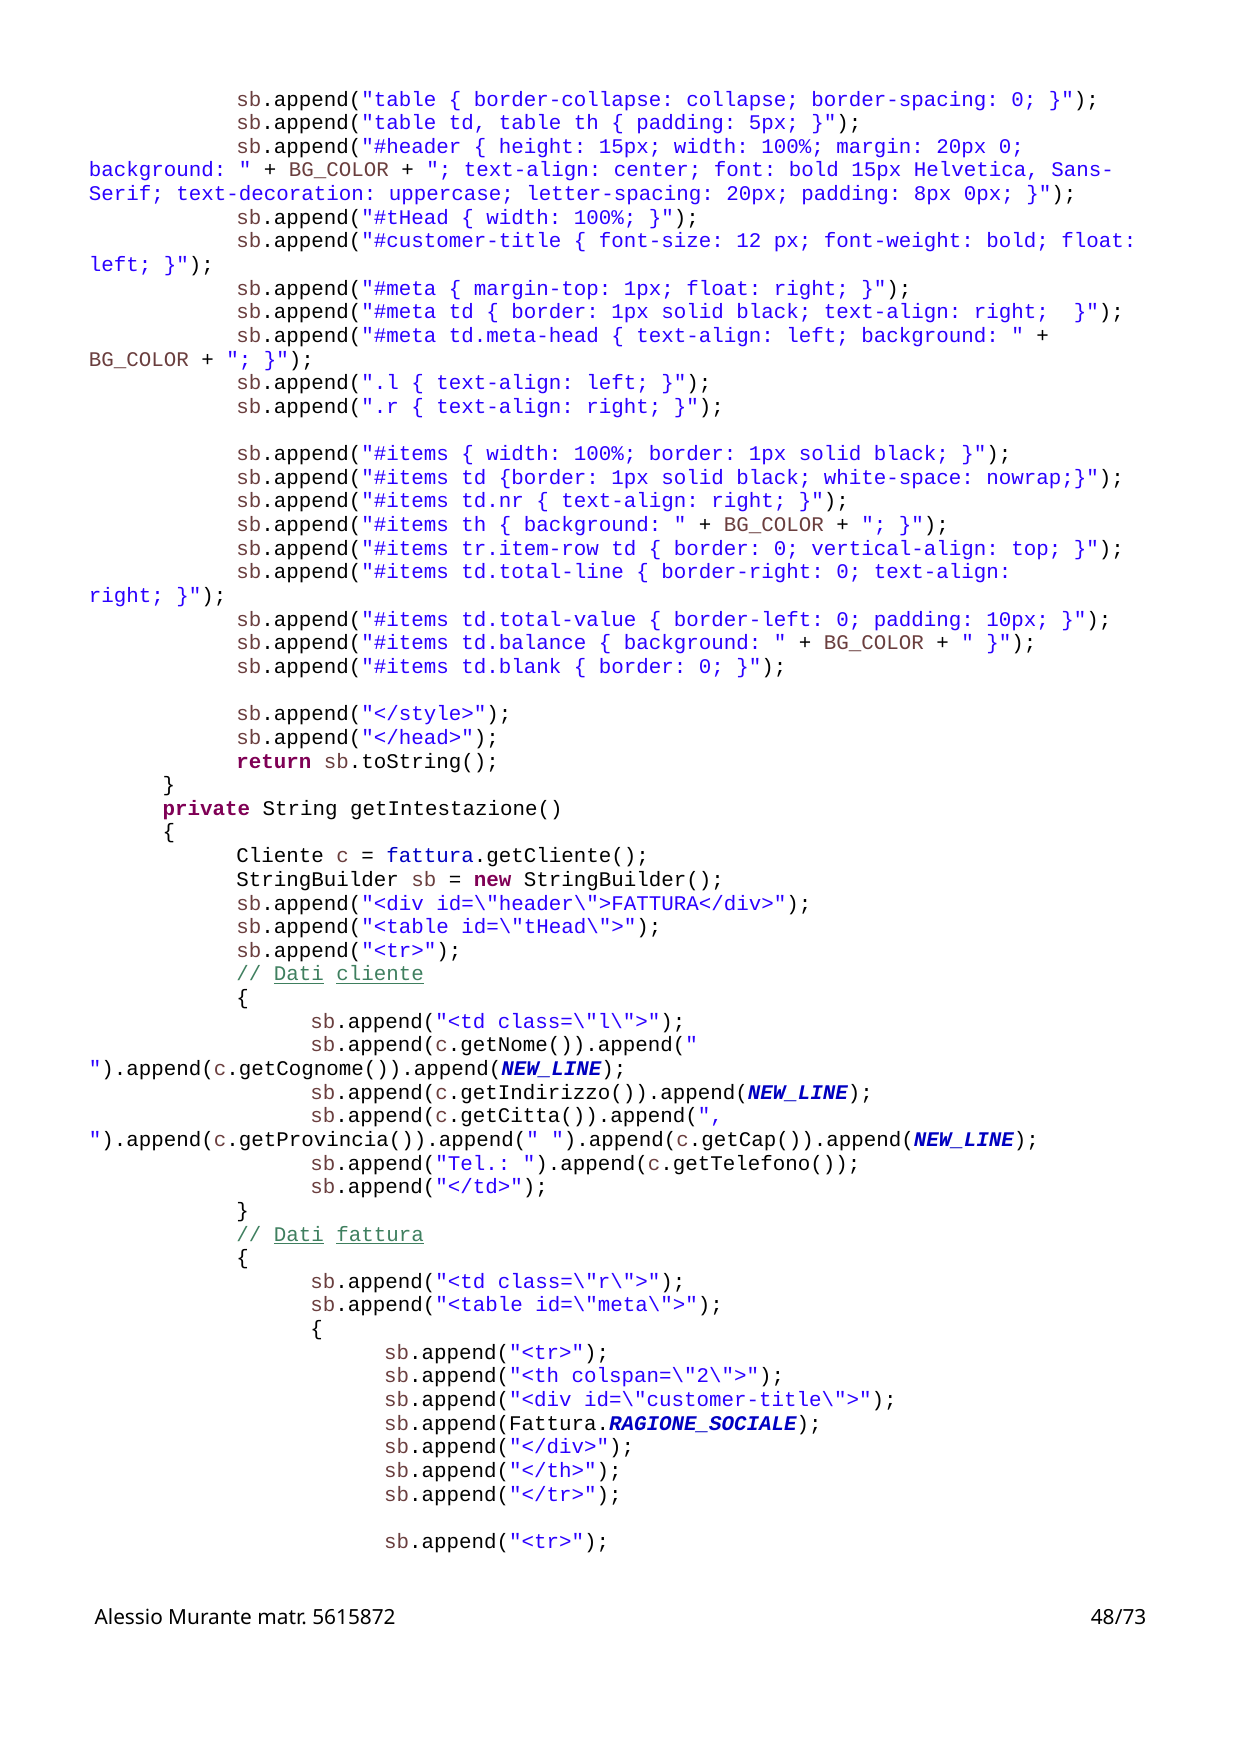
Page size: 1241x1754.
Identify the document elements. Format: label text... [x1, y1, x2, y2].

text sb.append("</tr>"); [88, 1484, 1152, 1507]
text { [88, 987, 1152, 1011]
text // Dati cliente [88, 963, 1152, 987]
text sb.append("<td class=\"l\">"); [88, 1011, 1152, 1034]
text sb.append(c.getNome()).append(" ").append(c.getCognome()).append(NEW_LINE); [88, 1034, 1152, 1082]
text sb.append("<table id=\"meta\">"); [88, 1294, 1152, 1318]
text sb.append(Fattura.RAGIONE_SOCIALE); [88, 1413, 1152, 1436]
text sb.append("#items td {border: 1px solid black; white-space: nowrap;}"); [88, 467, 1152, 491]
text sb.append("#customer-title { font-size: 12 px; font-weight: bold; float: left; }"); [88, 230, 1152, 278]
text sb.append("<table id=\"tHead\">"); [88, 916, 1152, 940]
text sb.append("#items td.blank { border: 0; }"); [88, 656, 1152, 680]
text sb.append("#items { width: 100%; border: 1px solid black; }"); [88, 443, 1152, 467]
text sb.append("#meta td.meta-head { text-align: left; background: " + BG_COLOR + "; }"); [88, 325, 1152, 372]
text sb.append("table td, table th { padding: 5px; }"); [88, 112, 1152, 136]
text sb.append("<div id=\"header\">FATTURA</div>"); [88, 892, 1152, 916]
text } [88, 1200, 1152, 1223]
text sb.append(".l { text-align: left; }"); [88, 372, 1152, 396]
text StringBuilder sb = new StringBuilder(); [88, 869, 1152, 892]
text sb.append("#meta td { border: 1px solid black; text-align: right; }"); [88, 301, 1152, 325]
text sb.append("</div>"); [88, 1436, 1152, 1460]
text sb.append("<tr>"); [88, 940, 1152, 963]
text sb.append("#items tr.item-row td { border: 0; vertical-align: top; }"); [88, 538, 1152, 561]
text sb.append("</head>"); [88, 727, 1152, 751]
text sb.append("#header { height: 15px; width: 100%; margin: 20px 0; background: " + BG_COLOR + "; text-align: center; font: bold 15px Helvetica, Sans-Serif; text-decoration: uppercase; letter-spacing: 20px; padding: 8px 0px; }"); [88, 136, 1152, 207]
text { [88, 1247, 1152, 1271]
text sb.append("</td>"); [88, 1176, 1152, 1200]
text sb.append("<div id=\"customer-title\">"); [88, 1389, 1152, 1413]
text sb.append("</style>"); [88, 703, 1152, 727]
text sb.append("#items td.total-line { border-right: 0; text-align: right; }"); [88, 561, 1152, 609]
text sb.append(c.getCitta()).append(", ").append(c.getProvincia()).append(" ").append(c.getCap()).append(NEW_LINE); [88, 1105, 1152, 1153]
text sb.append("#items th { background: " + BG_COLOR + "; }"); [88, 514, 1152, 538]
text Cliente c = fattura.getCliente(); [88, 845, 1152, 869]
text private String getIntestazione() [88, 798, 1152, 822]
text sb.append("#items td.total-value { border-left: 0; padding: 10px; }"); [88, 609, 1152, 632]
text sb.append("Tel.: ").append(c.getTelefono()); [88, 1153, 1152, 1176]
text { [88, 1318, 1152, 1342]
text return sb.toString(); [88, 751, 1152, 774]
text sb.append("#tHead { width: 100%; }"); [88, 207, 1152, 230]
text sb.append(c.getIndirizzo()).append(NEW_LINE); [88, 1082, 1152, 1105]
text sb.append("table { border-collapse: collapse; border-spacing: 0; }"); [88, 88, 1152, 112]
text sb.append("#items td.balance { background: " + BG_COLOR + " }"); [88, 632, 1152, 656]
text sb.append("<th colspan=\"2\">"); [88, 1365, 1152, 1389]
text sb.append("<td class=\"r\">"); [88, 1271, 1152, 1294]
text sb.append(".r { text-align: right; }"); [88, 396, 1152, 419]
text sb.append("#items td.nr { text-align: right; }"); [88, 491, 1152, 514]
text } [88, 774, 1152, 798]
text sb.append("#meta { margin-top: 1px; float: right; }"); [88, 278, 1152, 301]
text sb.append("<tr>"); [88, 1342, 1152, 1365]
text // Dati fattura [88, 1223, 1152, 1247]
text sb.append("<tr>"); [88, 1531, 1152, 1554]
text sb.append("</th>"); [88, 1460, 1152, 1484]
text { [88, 822, 1152, 845]
